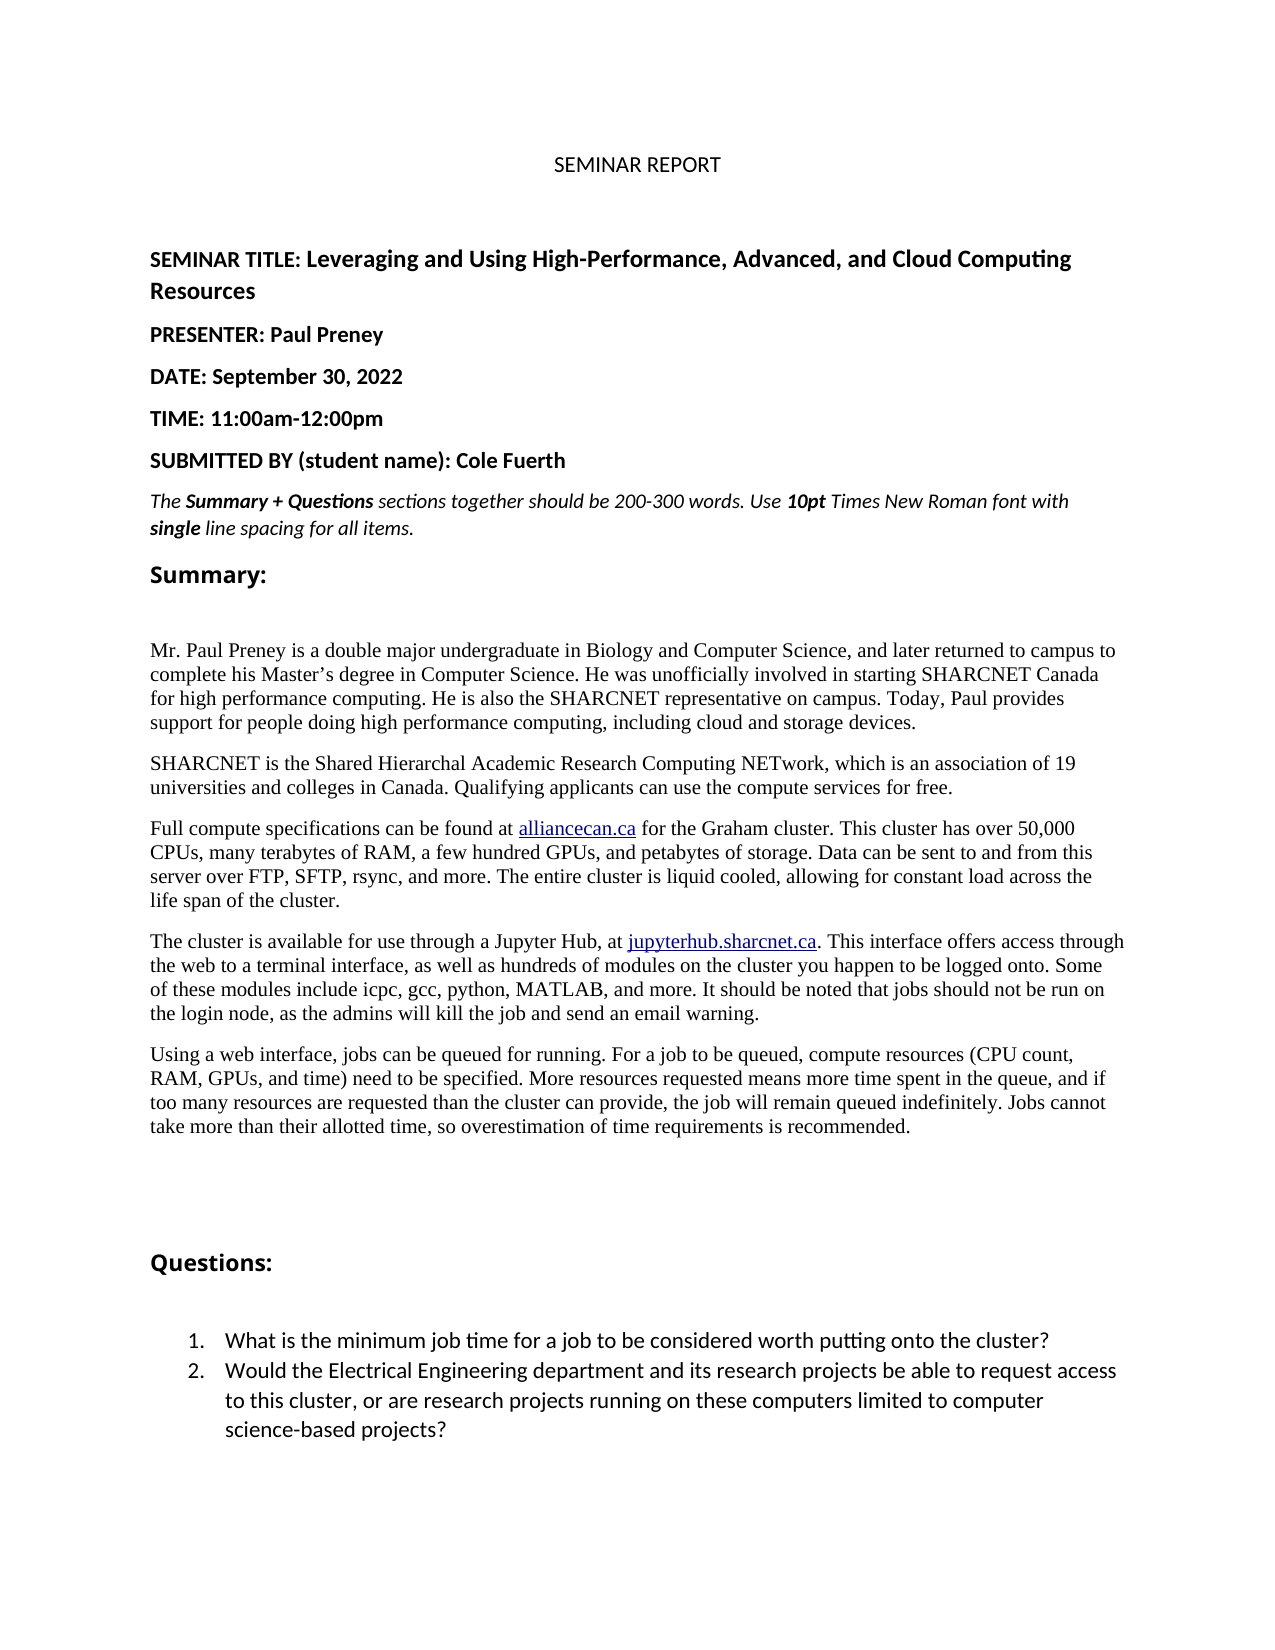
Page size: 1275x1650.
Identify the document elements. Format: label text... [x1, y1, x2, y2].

text Using a web interface, jobs can be queued for running. For a job to be queued, compute resources (CPU count, RAM, GPUs, and time) need to be specified. More resources requested means more time spent in the queue, and if too many resources are requested than the cluster can provide, the job will remain queued indefinitely. Jobs cannot take more than their allotted time, so overestimation of time requirements is recommended. [150, 1042, 1125, 1138]
text PRESENTER: Paul Preney [150, 320, 1125, 348]
text SUBMITTED BY (student name): Cole Fuerth [150, 446, 1125, 474]
text TIME: 11:00am-12:00pm [150, 404, 1125, 432]
text Full compute specifications can be found at alliancecan.ca for the Graham cluster. This cluster has over 50,000 CPUs, many terabytes of RAM, a few hundred GPUs, and petabytes of storage. Data can be sent to and from this server over FTP, SFTP, rsync, and more. The entire cluster is liquid cooled, allowing for constant load across the life span of the cluster. [150, 816, 1125, 912]
text The cluster is available for use through a Jupyter Hub, at jupyterhub.sharcnet.ca. This interface offers access through the web to a terminal interface, as well as hundreds of modules on the cluster you happen to be logged onto. Some of these modules include icpc, gcc, python, MATLAB, and more. It should be noted that jobs should not be run on the login node, as the admins will kill the job and send an email warning. [150, 929, 1125, 1025]
text SHARCNET is the Shared Hierarchal Academic Research Computing NETwork, which is an association of 19 universities and colleges in Canada. Qualifying applicants can use the compute services for free. [150, 751, 1125, 799]
subtitle SEMINAR REPORT [150, 150, 1125, 178]
list What is the minimum job time for a job to be considered worth putting onto the cluster? [187, 1326, 1125, 1354]
text Summary: [150, 559, 1125, 590]
list Would the Electrical Engineering department and its research projects be able to request access to this cluster, or are research projects running on these computers limited to computer science-based projects? [187, 1356, 1125, 1443]
text The Summary + Questions sections together should be 200-300 words. Use 10pt Times New Roman font with single line spacing for all items. [150, 488, 1125, 541]
text Mr. Paul Preney is a double major undergraduate in Biology and Computer Science, and later returned to campus to complete his Master’s degree in Computer Science. He was unofficially involved in starting SHARCNET Canada for high performance computing. He is also the SHARCNET representative on campus. Today, Paul provides support for people doing high performance computing, including cloud and storage devices. [150, 638, 1125, 734]
text Questions: [150, 1247, 1125, 1278]
text SEMINAR TITLE: Leveraging and Using High-Performance, Advanced, and Cloud Computing Resources [150, 243, 1125, 306]
text DATE: September 30, 2022 [150, 362, 1125, 390]
